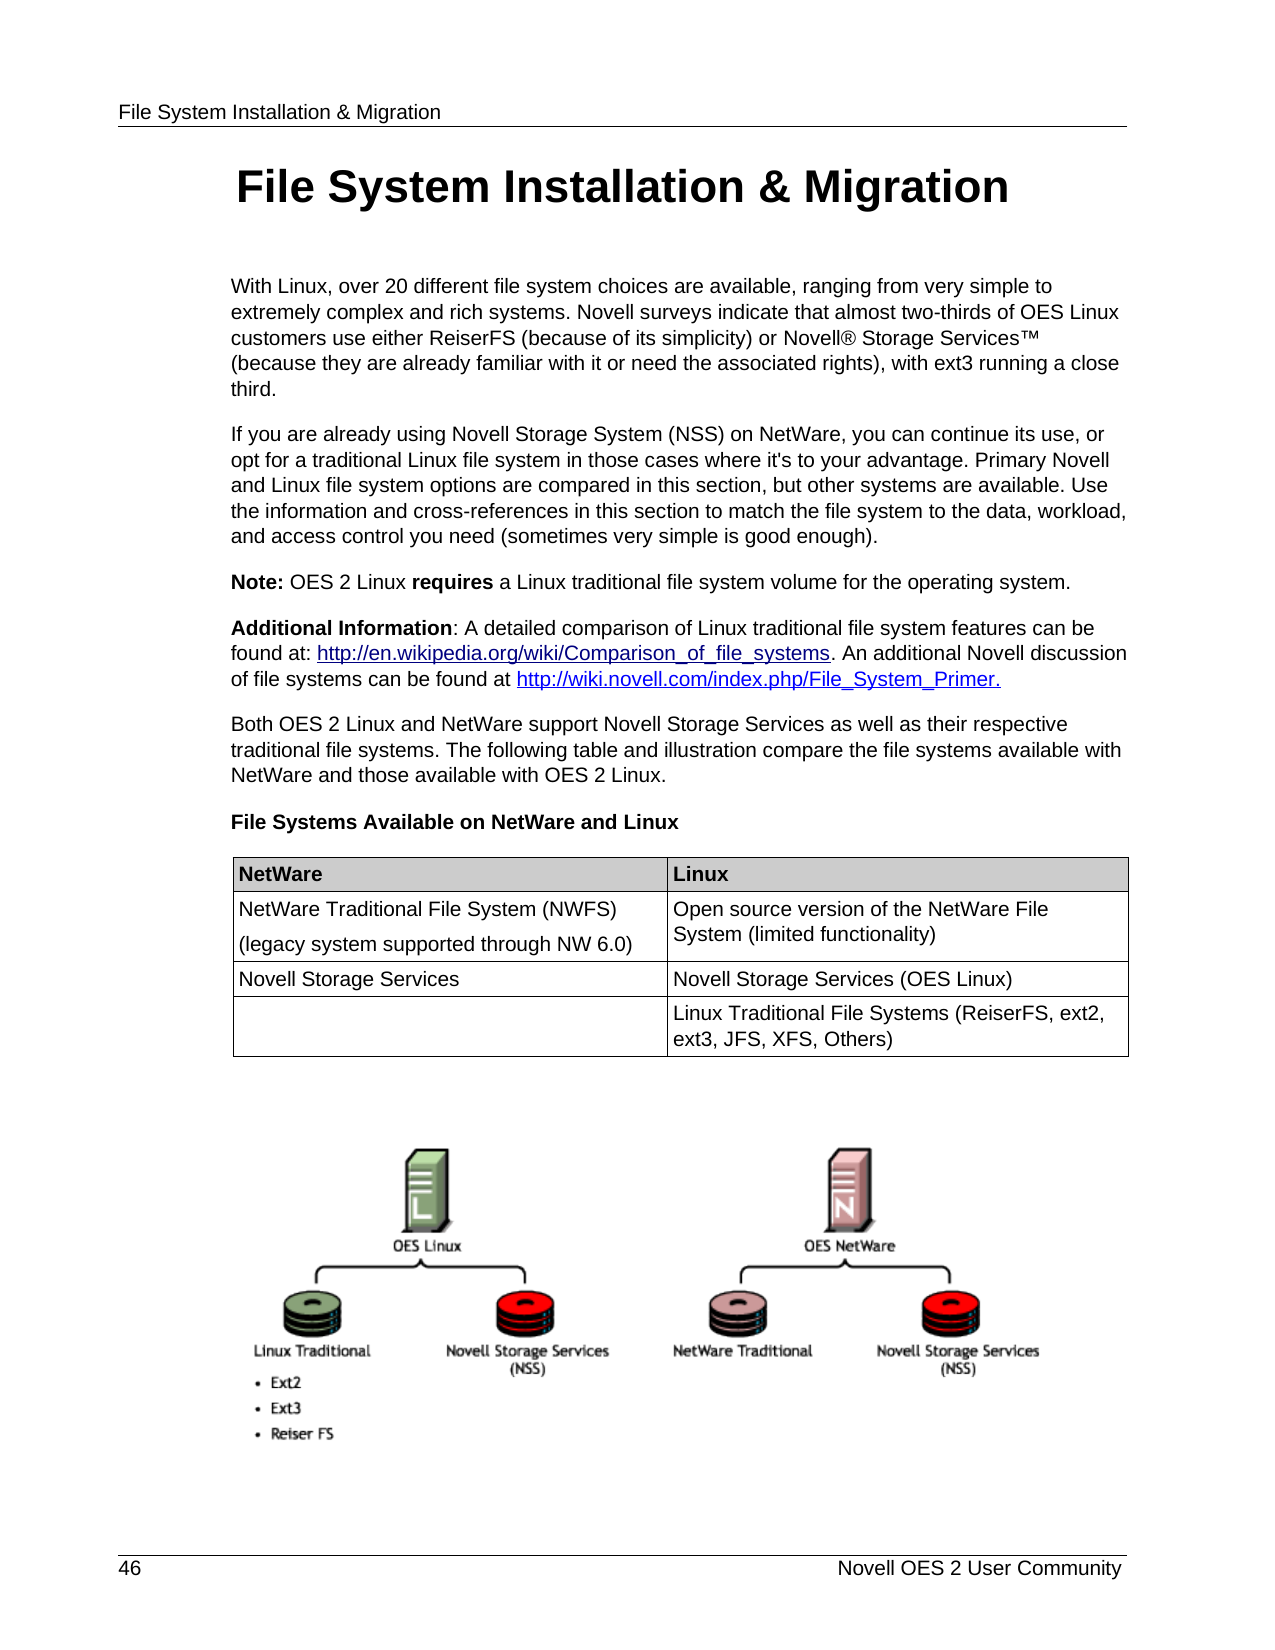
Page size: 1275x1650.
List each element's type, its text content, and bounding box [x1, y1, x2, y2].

table_cell Novell Storage Services [234, 962, 667, 996]
table_cell Open source version of the NetWare File System (limited functionality) [668, 892, 1128, 961]
text Additional Information: A detailed comparison of Linux traditional file system features can be found at: http://en.wikipedia.org/wiki/Comparison_of_file_systems. An additional Novell discussion of file systems can be found at http://wiki.novell.com/index.php/File_System_Primer. [231, 616, 1127, 690]
text With Linux, over 20 different file system choices are available, ranging from very simple to extremely complex and rich systems. Novell surveys indicate that almost two-thirds of OES Linux customers use either ReiserFS (because of its simplicity) or Novell® Storage Services™ (because they are already familiar with it or need the associated rights), with ext3 running a close third. [231, 275, 1127, 400]
table_header Linux [668, 858, 1128, 891]
table_cell [234, 997, 667, 1056]
table_cell Linux Traditional File Systems (ReiserFS, ext2, ext3, JFS, XFS, Others) [668, 997, 1128, 1056]
table_header NetWare [234, 858, 667, 891]
text Both OES 2 Linux and NetWare support Novell Storage Services as well as their respective traditional file systems. The following table and illustration compare the file systems available with NetWare and those available with OES 2 Linux. [231, 713, 1127, 787]
picture [253, 1147, 1040, 1445]
text Note: OES 2 Linux requires a Linux traditional file system volume for the operating system. [231, 571, 1127, 594]
subtitle File System Installation & Migration [118, 161, 1127, 212]
table_cell NetWare Traditional File System (NWFS) (legacy system supported through NW 6.0) [234, 892, 667, 961]
subtitle File Systems Available on NetWare and Linux [231, 810, 1127, 833]
table_cell Novell Storage Services (OES Linux) [668, 962, 1128, 996]
text If you are already using Novell Storage System (NSS) on NetWare, you can continue its use, or opt for a traditional Linux file system in those cases where it's to your advantage. Primary Novell and Linux file system options are compared in this section, but other systems are available. Use the information and cross-references in this section to match the file system to the data, workload, and access control you need (sometimes very simple is good enough). [231, 423, 1127, 548]
